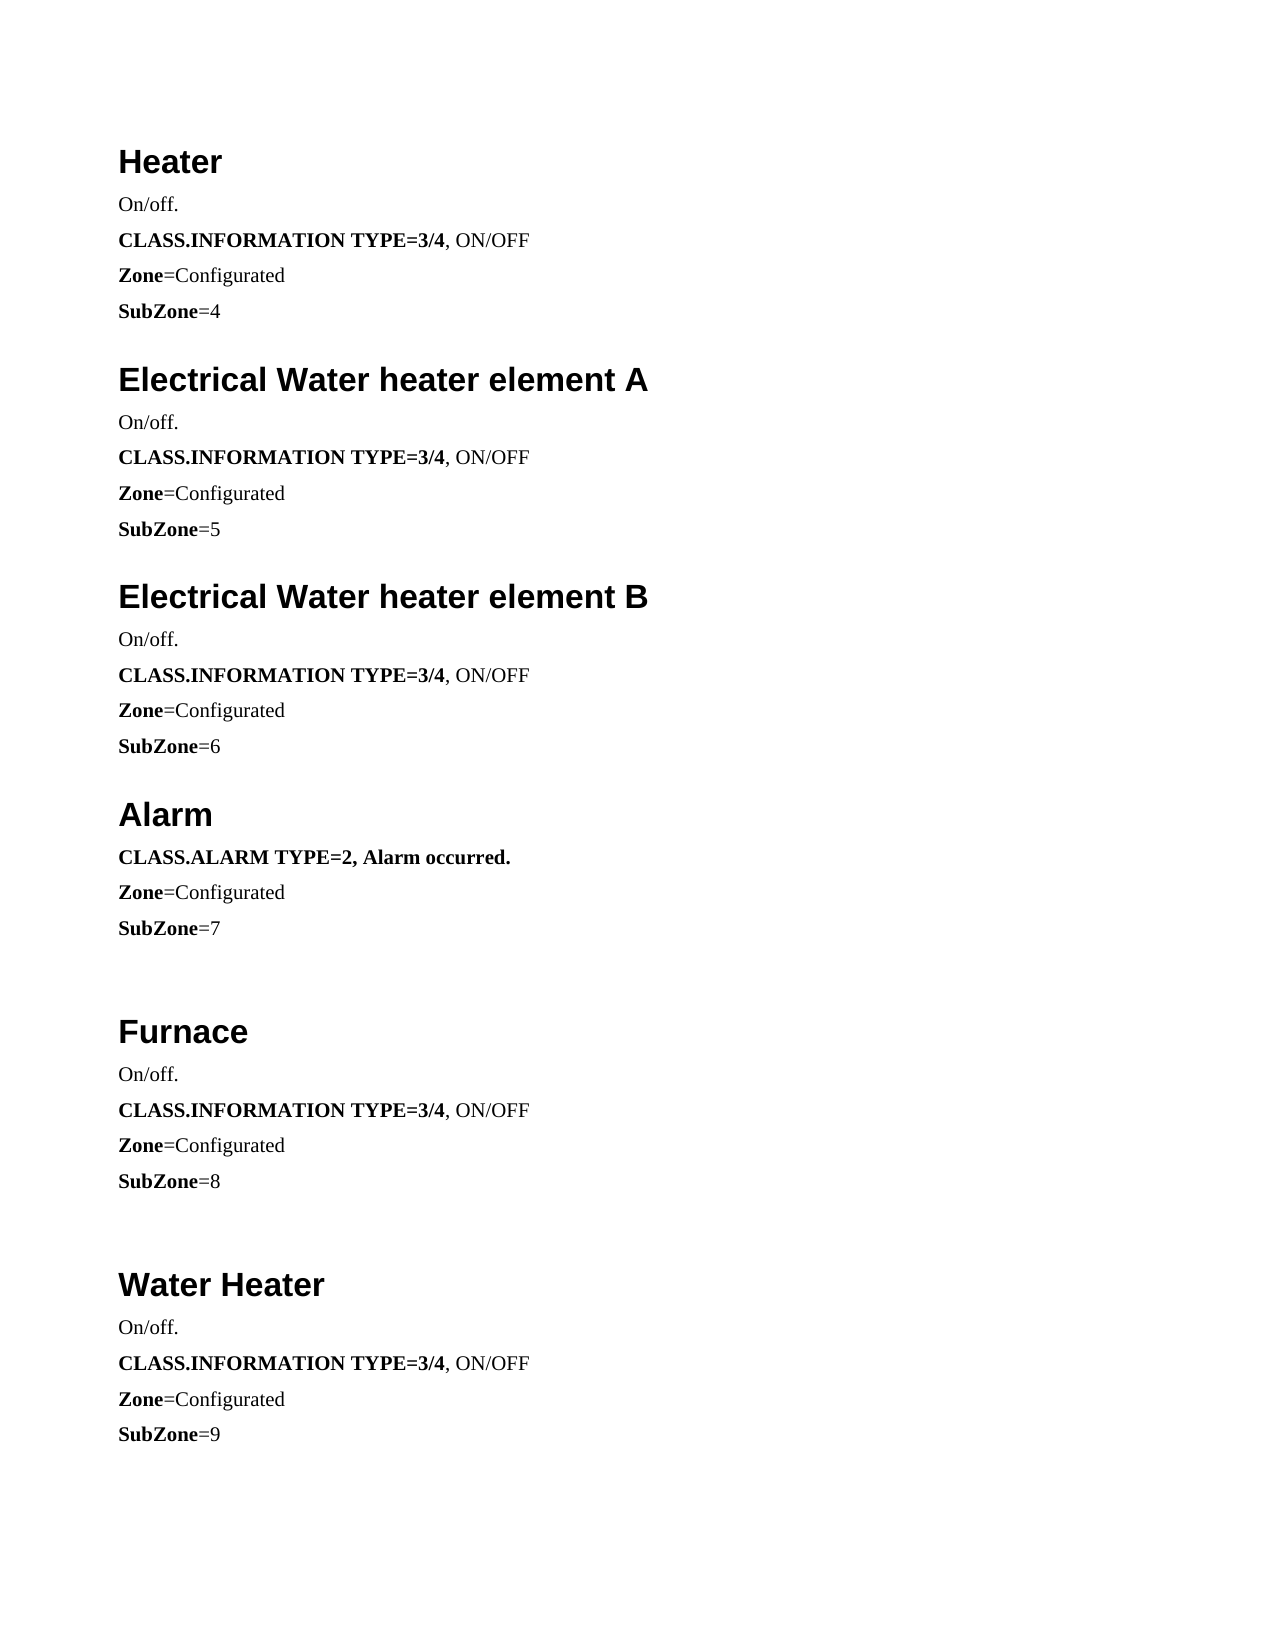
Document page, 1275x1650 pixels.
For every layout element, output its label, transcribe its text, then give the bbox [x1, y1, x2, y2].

text Zone=Configurated [118, 881, 1157, 904]
subtitle Heater [118, 143, 1157, 181]
text SubZone=5 [118, 517, 1157, 541]
subtitle Electrical Water heater element A [118, 361, 1157, 398]
text CLASS.INFORMATION TYPE=3/4, ON/OFF [118, 229, 1157, 252]
subtitle Electrical Water heater element B [118, 578, 1157, 616]
text Zone=Configurated [118, 699, 1157, 722]
text SubZone=4 [118, 300, 1157, 323]
text SubZone=9 [118, 1423, 1157, 1446]
text CLASS.INFORMATION TYPE=3/4, ON/OFF [118, 1099, 1157, 1122]
text On/off. [118, 1316, 1157, 1339]
text Zone=Configurated [118, 1387, 1157, 1411]
subtitle Furnace [118, 1013, 1157, 1051]
text Zone=Configurated [118, 482, 1157, 505]
text On/off. [118, 628, 1157, 651]
text CLASS.INFORMATION TYPE=3/4, ON/OFF [118, 664, 1157, 687]
subtitle Water Heater [118, 1266, 1157, 1304]
text CLASS.INFORMATION TYPE=3/4, ON/OFF [118, 1352, 1157, 1375]
text CLASS.ALARM TYPE=2, Alarm occurred. [118, 846, 1157, 869]
text SubZone=7 [118, 917, 1157, 940]
text On/off. [118, 193, 1157, 216]
text SubZone=8 [118, 1170, 1157, 1193]
text On/off. [118, 411, 1157, 434]
text SubZone=6 [118, 735, 1157, 758]
text On/off. [118, 1063, 1157, 1086]
text Zone=Configurated [118, 264, 1157, 287]
subtitle Alarm [118, 796, 1157, 833]
text Zone=Configurated [118, 1134, 1157, 1157]
text CLASS.INFORMATION TYPE=3/4, ON/OFF [118, 446, 1157, 469]
